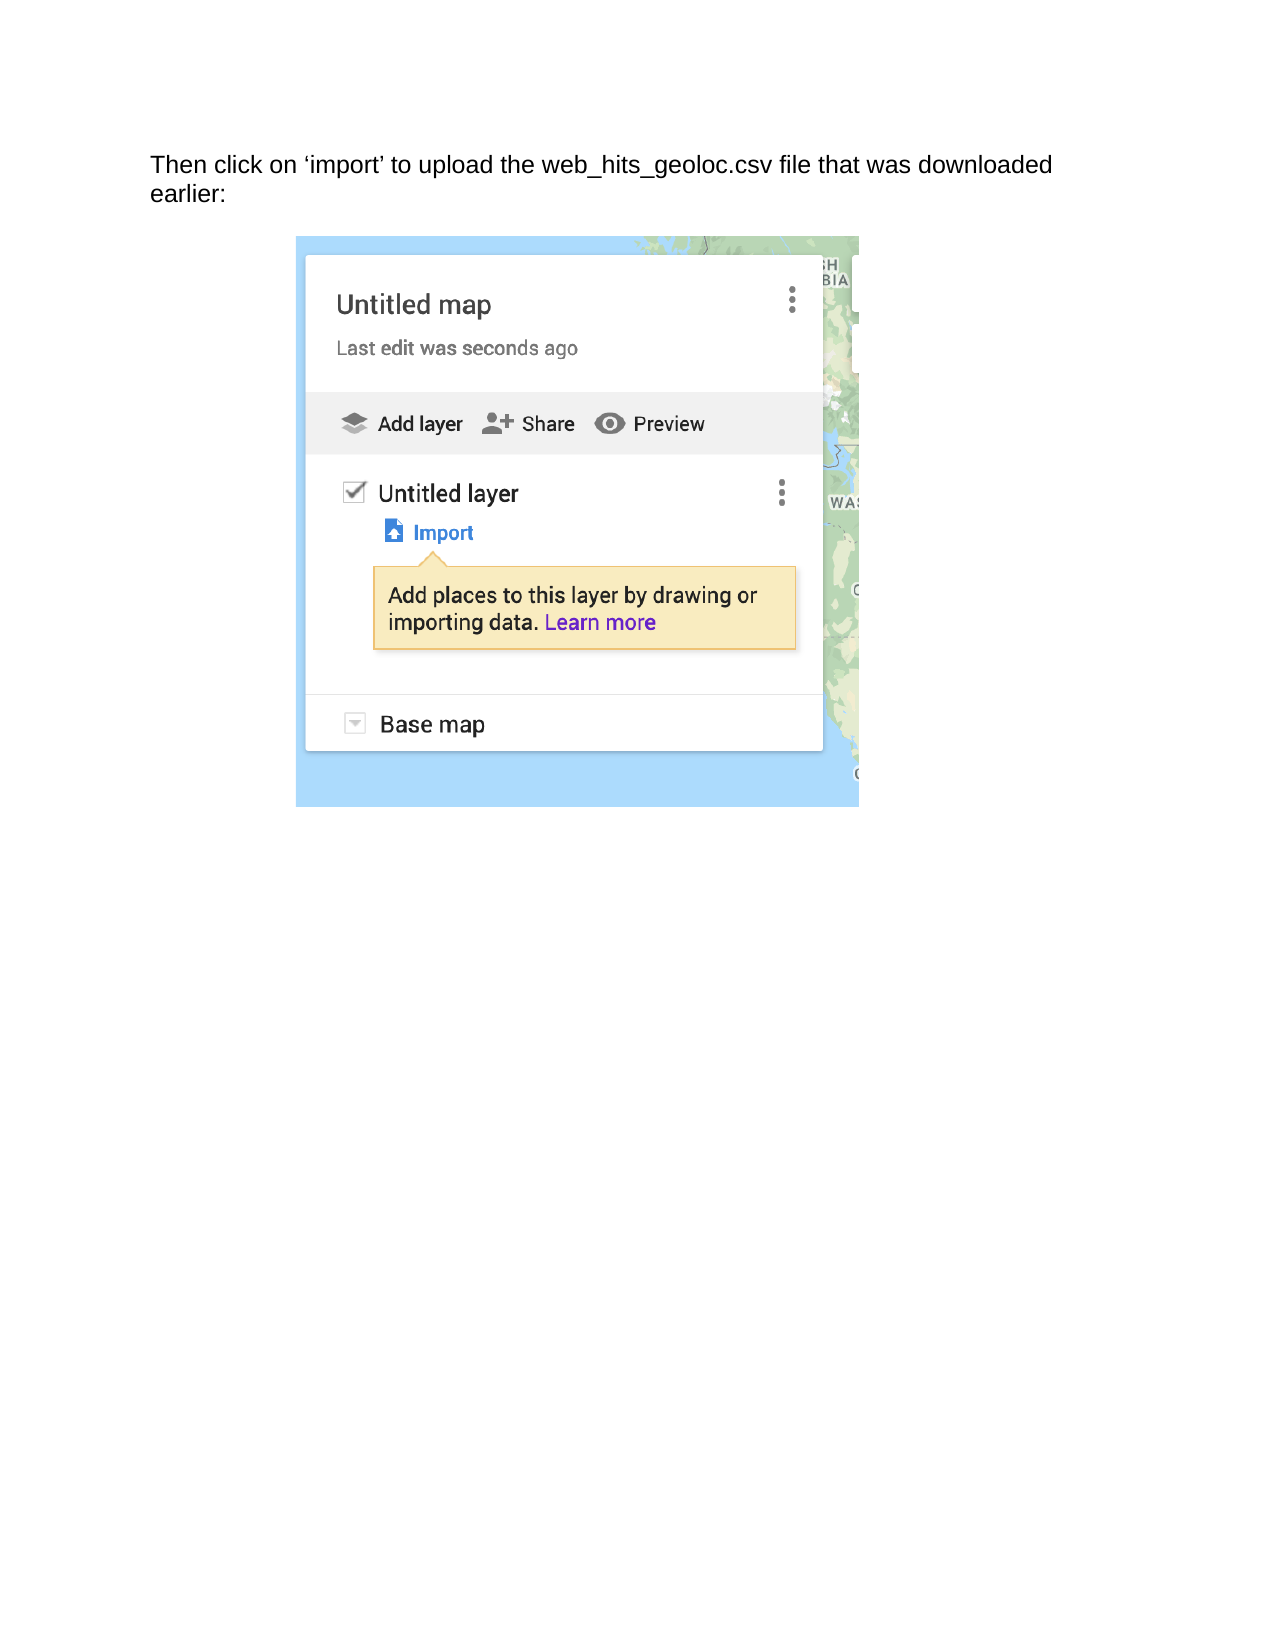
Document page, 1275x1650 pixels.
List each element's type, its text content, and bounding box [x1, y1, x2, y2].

text Then click on ‘import’ to upload the web_hits_geoloc.csv file that was downloaded earlier: [150, 150, 1125, 207]
picture [295, 236, 859, 807]
